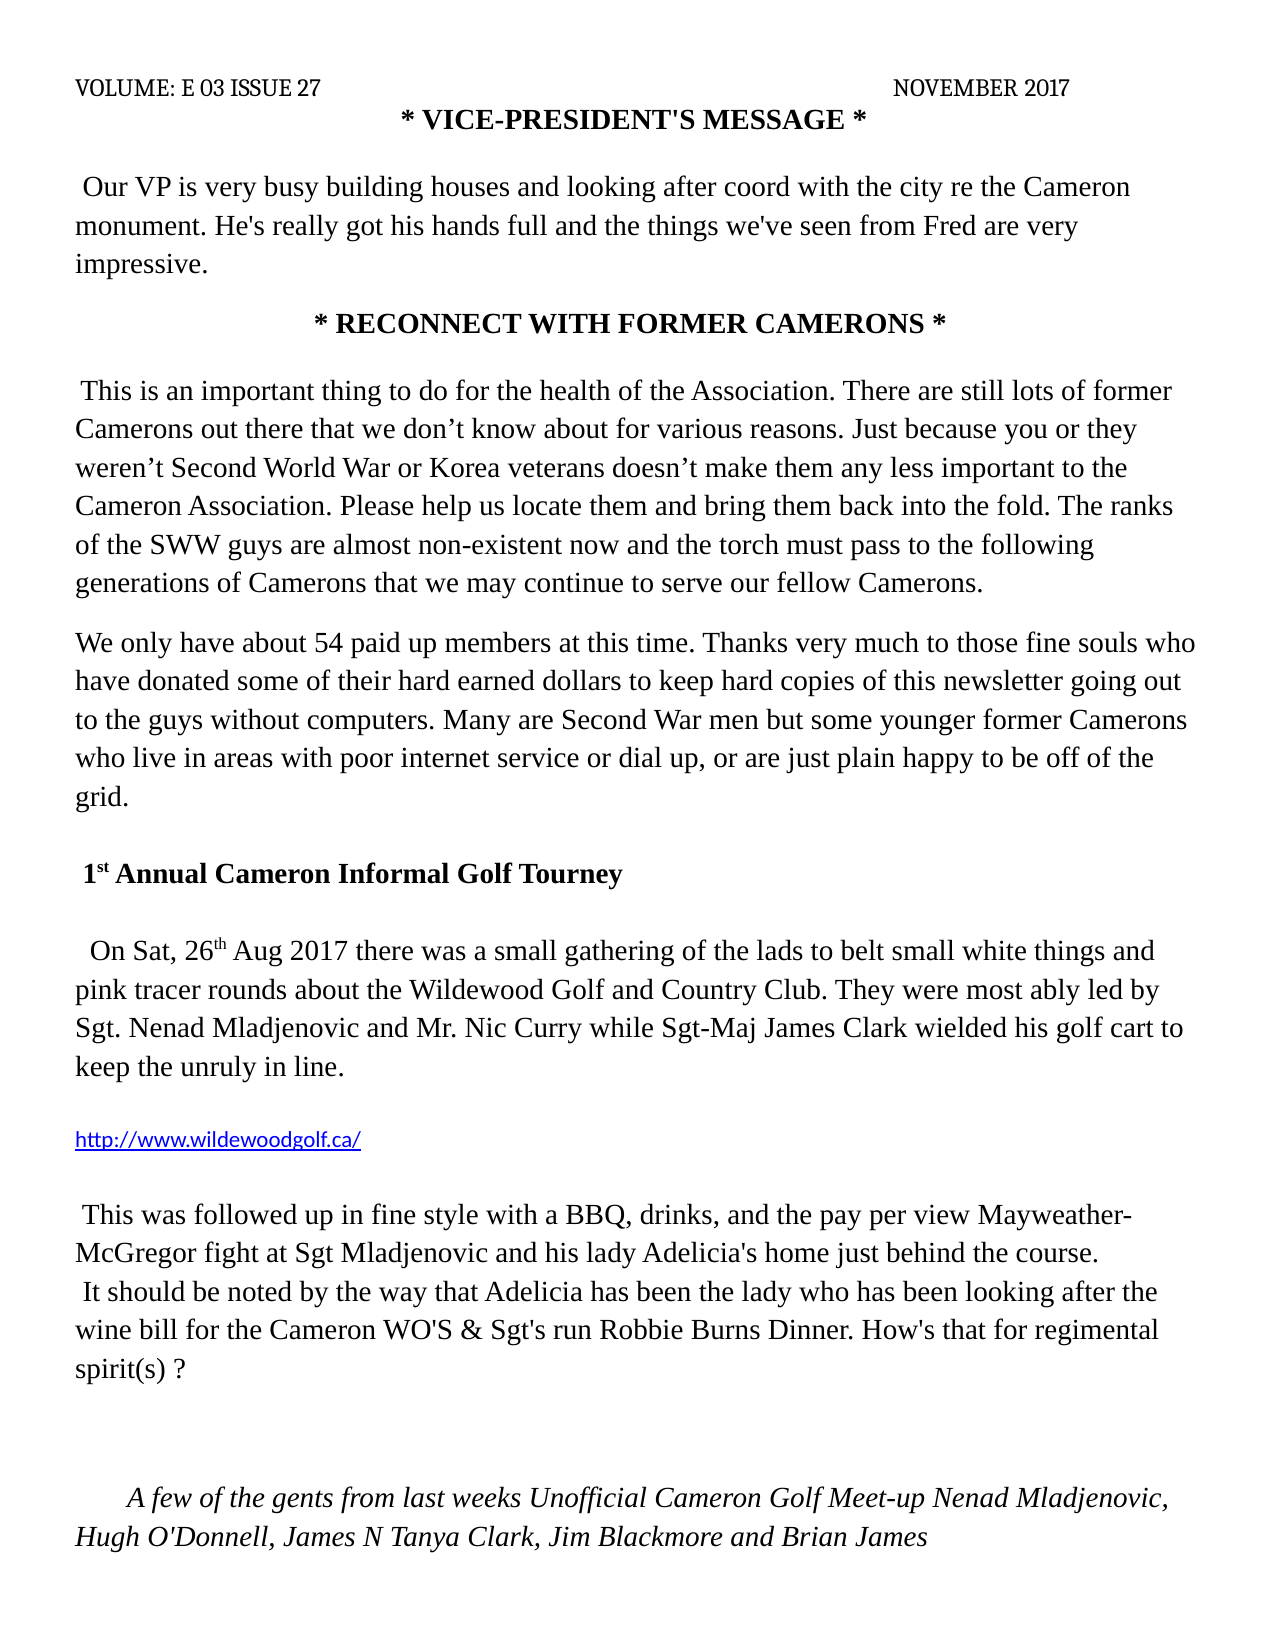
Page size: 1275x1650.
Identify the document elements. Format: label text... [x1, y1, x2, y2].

text Our VP is very busy building houses and looking after coord with the city re the Cameron monument. He's really got his hands full and the things we've seen from Fred are very impressive. [75, 169, 1200, 280]
text This is an important thing to do for the health of the Association. There are still lots of former Camerons out there that we don’t know about for various reasons. Just because you or they weren’t Second World War or Korea veterans doesn’t make them any less important to the Cameron Association. Please help us locate them and bring them back into the fold. The ranks of the SWW guys are almost non-existent now and the torch must pass to the following generations of Camerons that we may continue to serve our fellow Camerons. [75, 373, 1200, 599]
text We only have about 54 paid up members at this time. Thanks very much to those fine souls who have donated some of their hard earned dollars to keep hard copies of this newsletter going out to the guys without computers. Many are Second War men but some younger former Camerons who live in areas with poor internet service or dial up, or are just plain happy to be off of the grid. 1st Annual Cameron Informal Golf Tourney On Sat, 26th Aug 2017 there was a small gathering of the lads to belt small white things and pink tracer rounds about the Wildewood Golf and Country Club. They were most ably led by Sgt. Nenad Mladjenovic and Mr. Nic Curry while Sgt-Maj James Clark wielded his golf cart to keep the unruly in line. http://www.wildewoodgolf.ca/ This was followed up in fine style with a BBQ, drinks, and the pay per view Mayweather-McGregor fight at Sgt Mladjenovic and his lady Adelicia's home just behind the course. It should be noted by the way that Adelicia has been the lady who has been looking after the wine bill for the Cameron WO'S & Sgt's run Robbie Burns Dinner. How's that for regimental spirit(s) ? [75, 625, 1200, 1455]
text A few of the gents from last weeks Unofficial Cameron Golf Meet-up Nenad Mladjenovic, Hugh O'Donnell, James N Tanya Clark, Jim Blackmore and Brian James [75, 1480, 1200, 1552]
text * Vice-President's Message * [75, 102, 1200, 169]
text * Reconnect with Former Camerons * [75, 306, 1200, 373]
